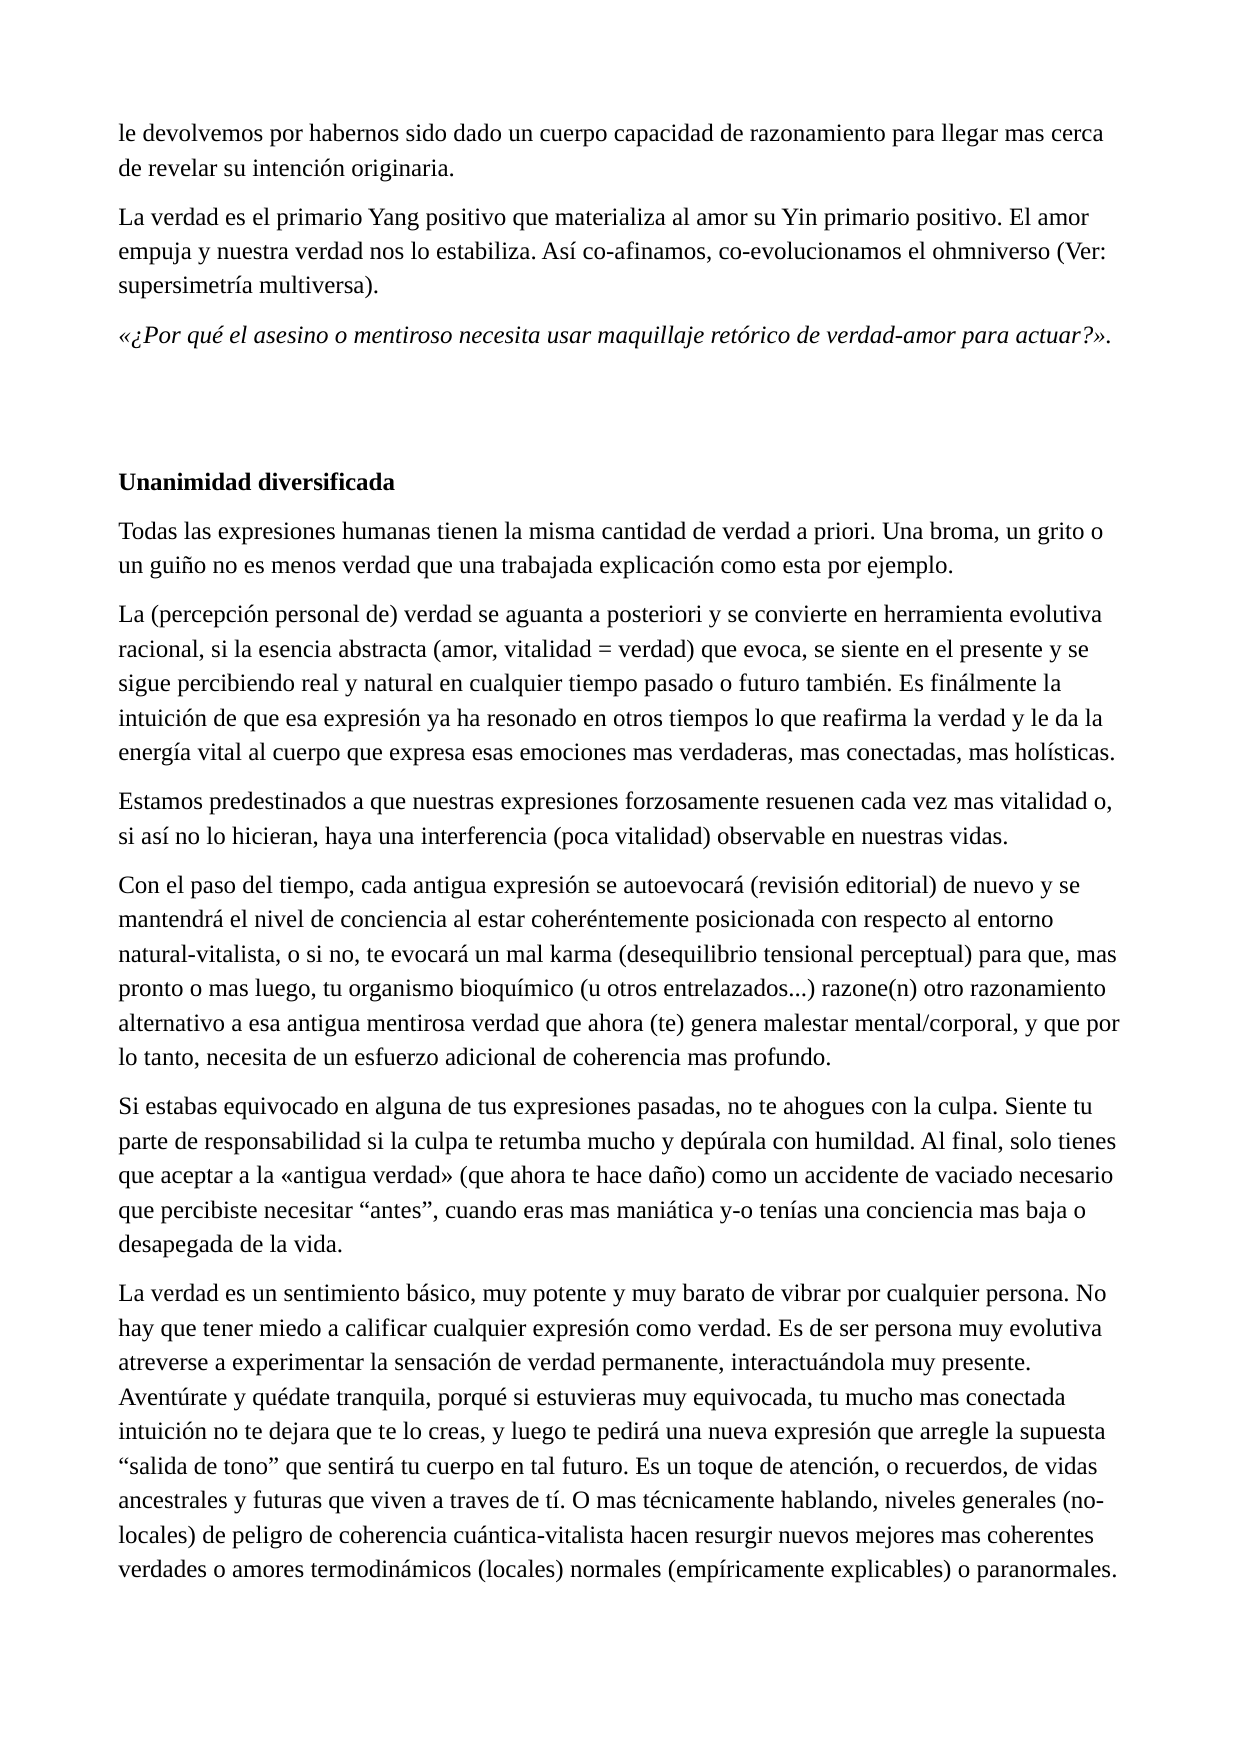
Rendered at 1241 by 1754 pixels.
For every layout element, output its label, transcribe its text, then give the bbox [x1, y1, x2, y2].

text La verdad es un sentimiento básico, muy potente y muy barato de vibrar por cualquier persona. No hay que tener miedo a calificar cualquier expresión como verdad. Es de ser persona muy evolutiva atreverse a experimentar la sensación de verdad permanente, interactuándola muy presente. Aventúrate y quédate tranquila, porqué si estuvieras muy equivocada, tu mucho mas conectada intuición no te dejara que te lo creas, y luego te pedirá una nueva expresión que arregle la supuesta “salida de tono” que sentirá tu cuerpo en tal futuro. Es un toque de atención, o recuerdos, de vidas ancestrales y futuras que viven a traves de tí. O mas técnicamente hablando, niveles generales (no-locales) de peligro de coherencia cuántica-vitalista hacen resurgir nuevos mejores mas coherentes verdades o amores termodinámicos (locales) normales (empíricamente explicables) o paranormales. [118, 1278, 1122, 1583]
text le devolvemos por habernos sido dado un cuerpo capacidad de razonamiento para llegar mas cerca de revelar su intención originaria. [118, 118, 1122, 181]
text Todas las expresiones humanas tienen la misma cantidad de verdad a priori. Una broma, un grito o un guiño no es menos verdad que una trabajada explicación como esta por ejemplo. [118, 516, 1122, 579]
text Unanimidad diversificada [118, 467, 1122, 496]
text Si estabas equivocado en alguna de tus expresiones pasadas, no te ahogues con la culpa. Siente tu parte de responsabilidad si la culpa te retumba mucho y depúrala con humildad. Al final, solo tienes que aceptar a la «antigua verdad» (que ahora te hace daño) como un accidente de vaciado necesario que percibiste necesitar “antes”, cuando eras mas maniática y-o tenías una conciencia mas baja o desapegada de la vida. [118, 1091, 1122, 1258]
text Con el paso del tiempo, cada antigua expresión se autoevocará (revisión editorial) de nuevo y se mantendrá el nivel de conciencia al estar coheréntemente posicionada con respecto al entorno natural-vitalista, o si no, te evocará un mal karma (desequilibrio tensional perceptual) para que, mas pronto o mas luego, tu organismo bioquímico (u otros entrelazados...) razone(n) otro razonamiento alternativo a esa antigua mentirosa verdad que ahora (te) genera malestar mental/corporal, y que por lo tanto, necesita de un esfuerzo adicional de coherencia mas profundo. [118, 870, 1122, 1071]
text La (percepción personal de) verdad se aguanta a posteriori y se convierte en herramienta evolutiva racional, si la esencia abstracta (amor, vitalidad = verdad) que evoca, se siente en el presente y se sigue percibiendo real y natural en cualquier tiempo pasado o futuro también. Es finálmente la intuición de que esa expresión ya ha resonado en otros tiempos lo que reafirma la verdad y le da la energía vital al cuerpo que expresa esas emociones mas verdaderas, mas conectadas, mas holísticas. [118, 599, 1122, 766]
text «¿Por qué el asesino o mentiroso necesita usar maquillaje retórico de verdad-amor para actuar?». [118, 320, 1122, 348]
text La verdad es el primario Yang positivo que materializa al amor su Yin primario positivo. El amor empuja y nuestra verdad nos lo estabiliza. Así co-afinamos, co-evolucionamos el ohmniverso (Ver: supersimetría multiversa). [118, 202, 1122, 299]
text Estamos predestinados a que nuestras expresiones forzosamente resuenen cada vez mas vitalidad o, si así no lo hicieran, haya una interferencia (poca vitalidad) observable en nuestras vidas. [118, 786, 1122, 850]
